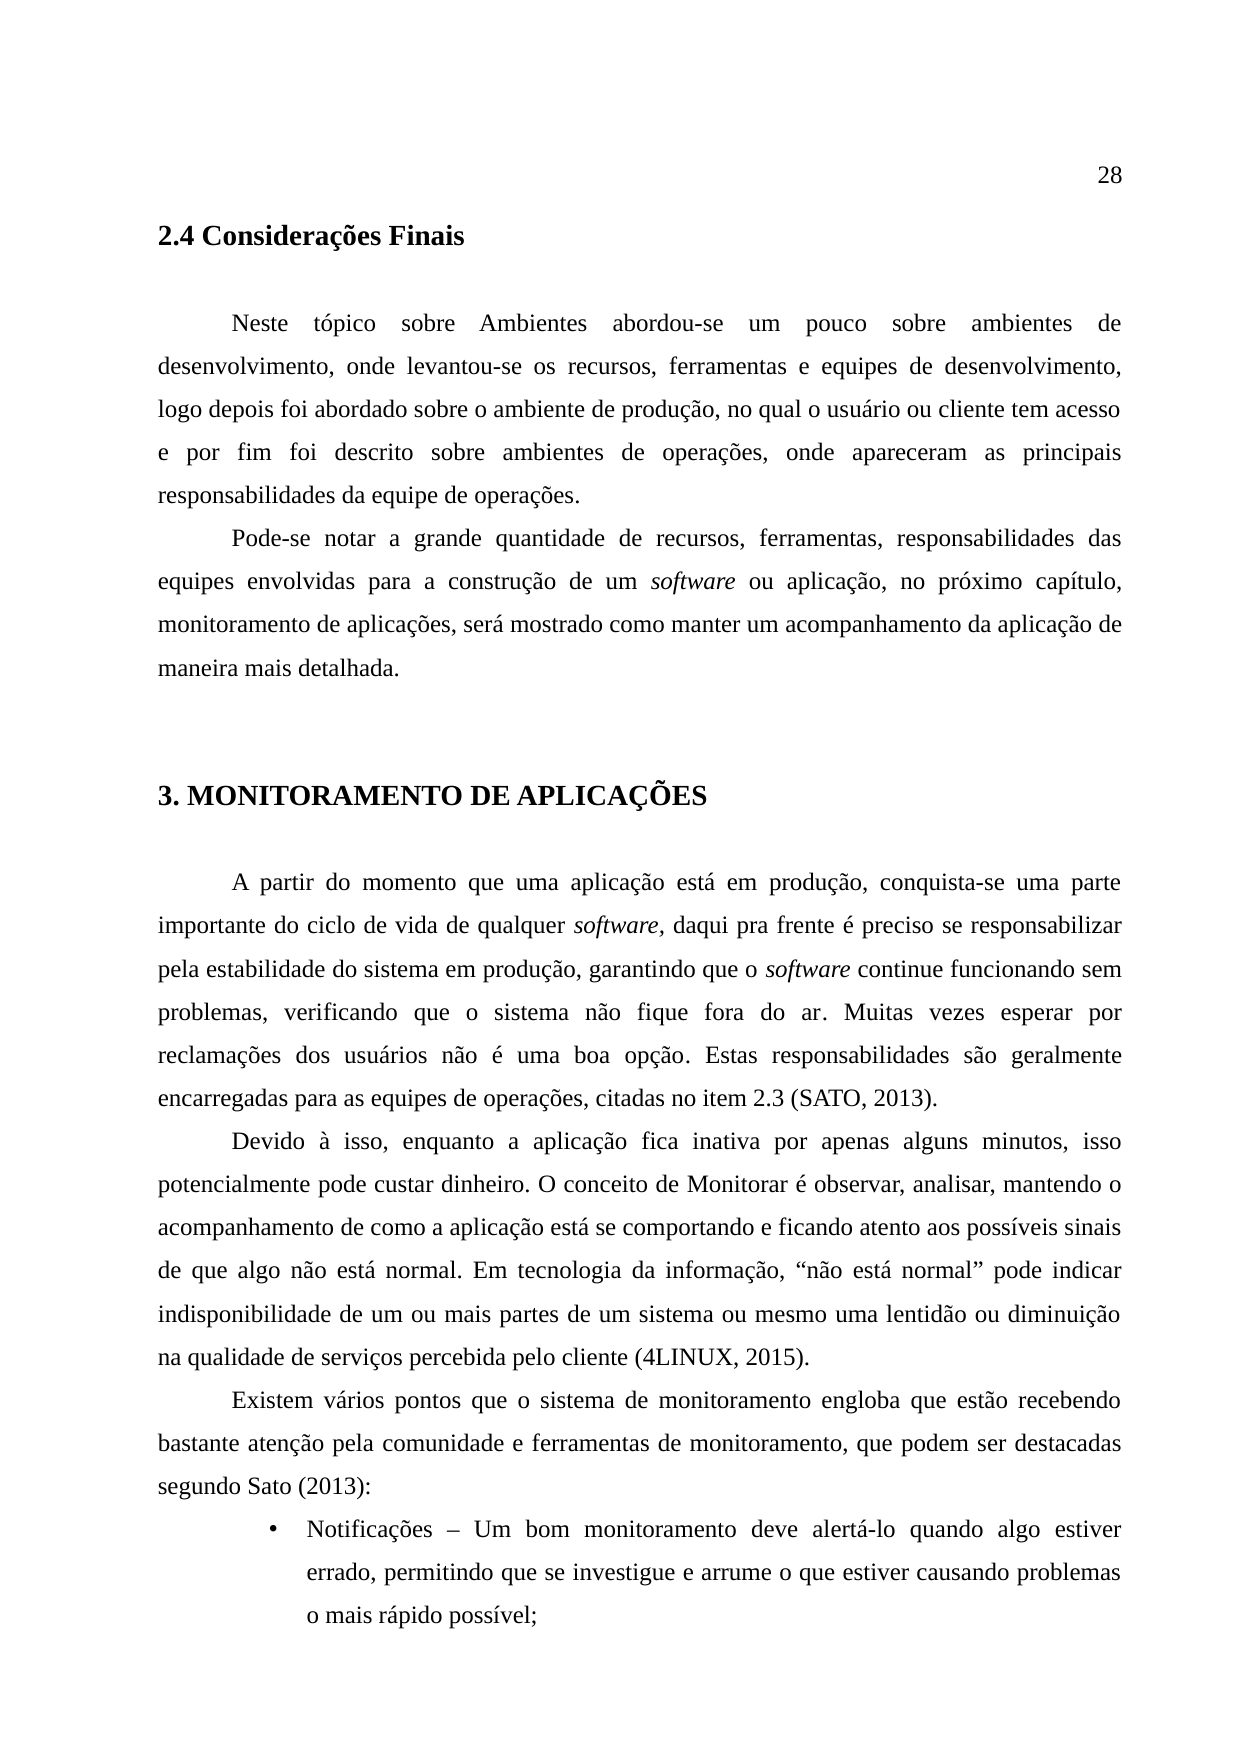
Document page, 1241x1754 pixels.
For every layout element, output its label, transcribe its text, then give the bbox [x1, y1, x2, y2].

subtitle 3. MONITORAMENTO DE APLICAÇÕES [158, 778, 1122, 812]
text Neste tópico sobre Ambientes abordou-se um pouco sobre ambientes de desenvolvimento, onde levantou-se os recursos, ferramentas e equipes de desenvolvimento, logo depois foi abordado sobre o ambiente de produção, no qual o usuário ou cliente tem acesso e por fim foi descrito sobre ambientes de operações, onde apareceram as principais responsabilidades da equipe de operações. [158, 308, 1122, 509]
text A partir do momento que uma aplicação está em produção, conquista-se uma parte importante do ciclo de vida de qualquer software, daqui pra frente é preciso se responsabilizar pela estabilidade do sistema em produção, garantindo que o software continue funcionando sem problemas, verificando que o sistema não fique fora do ar. Muitas vezes esperar por reclamações dos usuários não é uma boa opção. Estas responsabilidades são geralmente encarregadas para as equipes de operações, citadas no item 2.3 (SATO, 2013). [158, 867, 1122, 1112]
text Existem vários pontos que o sistema de monitoramento engloba que estão recebendo bastante atenção pela comunidade e ferramentas de monitoramento, que podem ser destacadas segundo Sato (2013): [158, 1385, 1122, 1500]
list Notificações – Um bom monitoramento deve alertá-lo quando algo estiver errado, permitindo que se investigue e arrume o que estiver causando problemas o mais rápido possível; [269, 1514, 1122, 1629]
text Devido à isso, enquanto a aplicação fica inativa por apenas alguns minutos, isso potencialmente pode custar dinheiro. O conceito de Monitorar é observar, analisar, mantendo o acompanhamento de como a aplicação está se comportando e ficando atento aos possíveis sinais de que algo não está normal. Em tecnologia da informação, “não está normal” pode indicar indisponibilidade de um ou mais partes de um sistema ou mesmo uma lentidão ou diminuição na qualidade de serviços percebida pelo cliente (4LINUX, 2015). [158, 1126, 1122, 1371]
text Pode-se notar a grande quantidade de recursos, ferramentas, responsabilidades das equipes envolvidas para a construção de um software ou aplicação, no próximo capítulo, monitoramento de aplicações, será mostrado como manter um acompanhamento da aplicação de maneira mais detalhada. [158, 523, 1122, 681]
subtitle 2.4 Considerações Finais [158, 218, 1122, 252]
